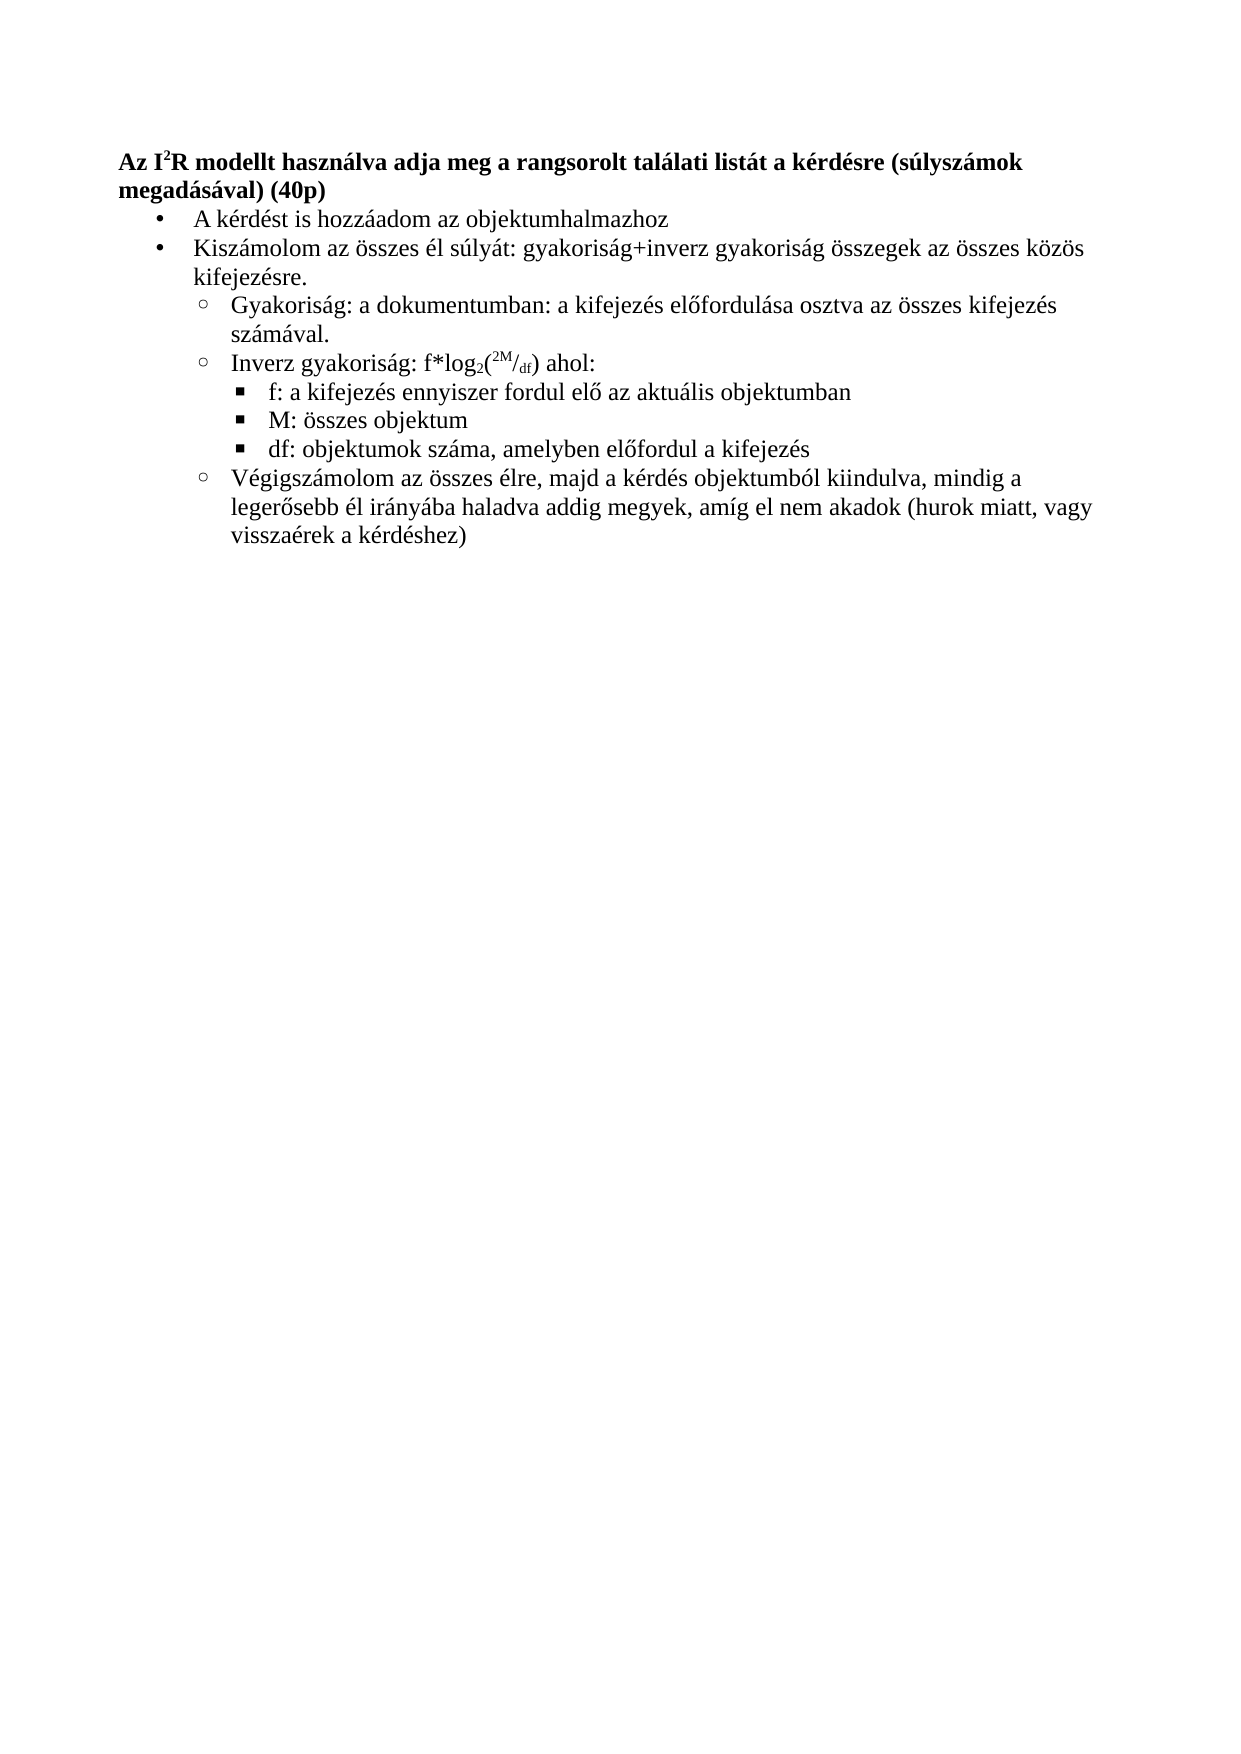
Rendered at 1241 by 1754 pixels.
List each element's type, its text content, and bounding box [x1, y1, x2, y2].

text Az I2R modellt használva adja meg a rangsorolt találati listát a kérdésre (súlyszámok megadásával) (40p) [118, 147, 1122, 204]
list M: összes objektum [231, 406, 1122, 434]
list Végigszámolom az összes élre, majd a kérdés objektumból kiindulva, mindig a legerősebb él irányába haladva addig megyek, amíg el nem akadok (hurok miatt, vagy visszaérek a kérdéshez) [193, 463, 1122, 549]
list Kiszámolom az összes él súlyát: gyakoriság+inverz gyakoriság összegek az összes közös kifejezésre. [156, 233, 1122, 291]
list f: a kifejezés ennyiszer fordul elő az aktuális objektumban [231, 377, 1122, 406]
list A kérdést is hozzáadom az objektumhalmazhoz [156, 204, 1122, 233]
list Inverz gyakoriság: f*log2(2M/df) ahol: [193, 348, 1122, 377]
list df: objektumok száma, amelyben előfordul a kifejezés [231, 434, 1122, 463]
list Gyakoriság: a dokumentumban: a kifejezés előfordulása osztva az összes kifejezés számával. [193, 291, 1122, 348]
